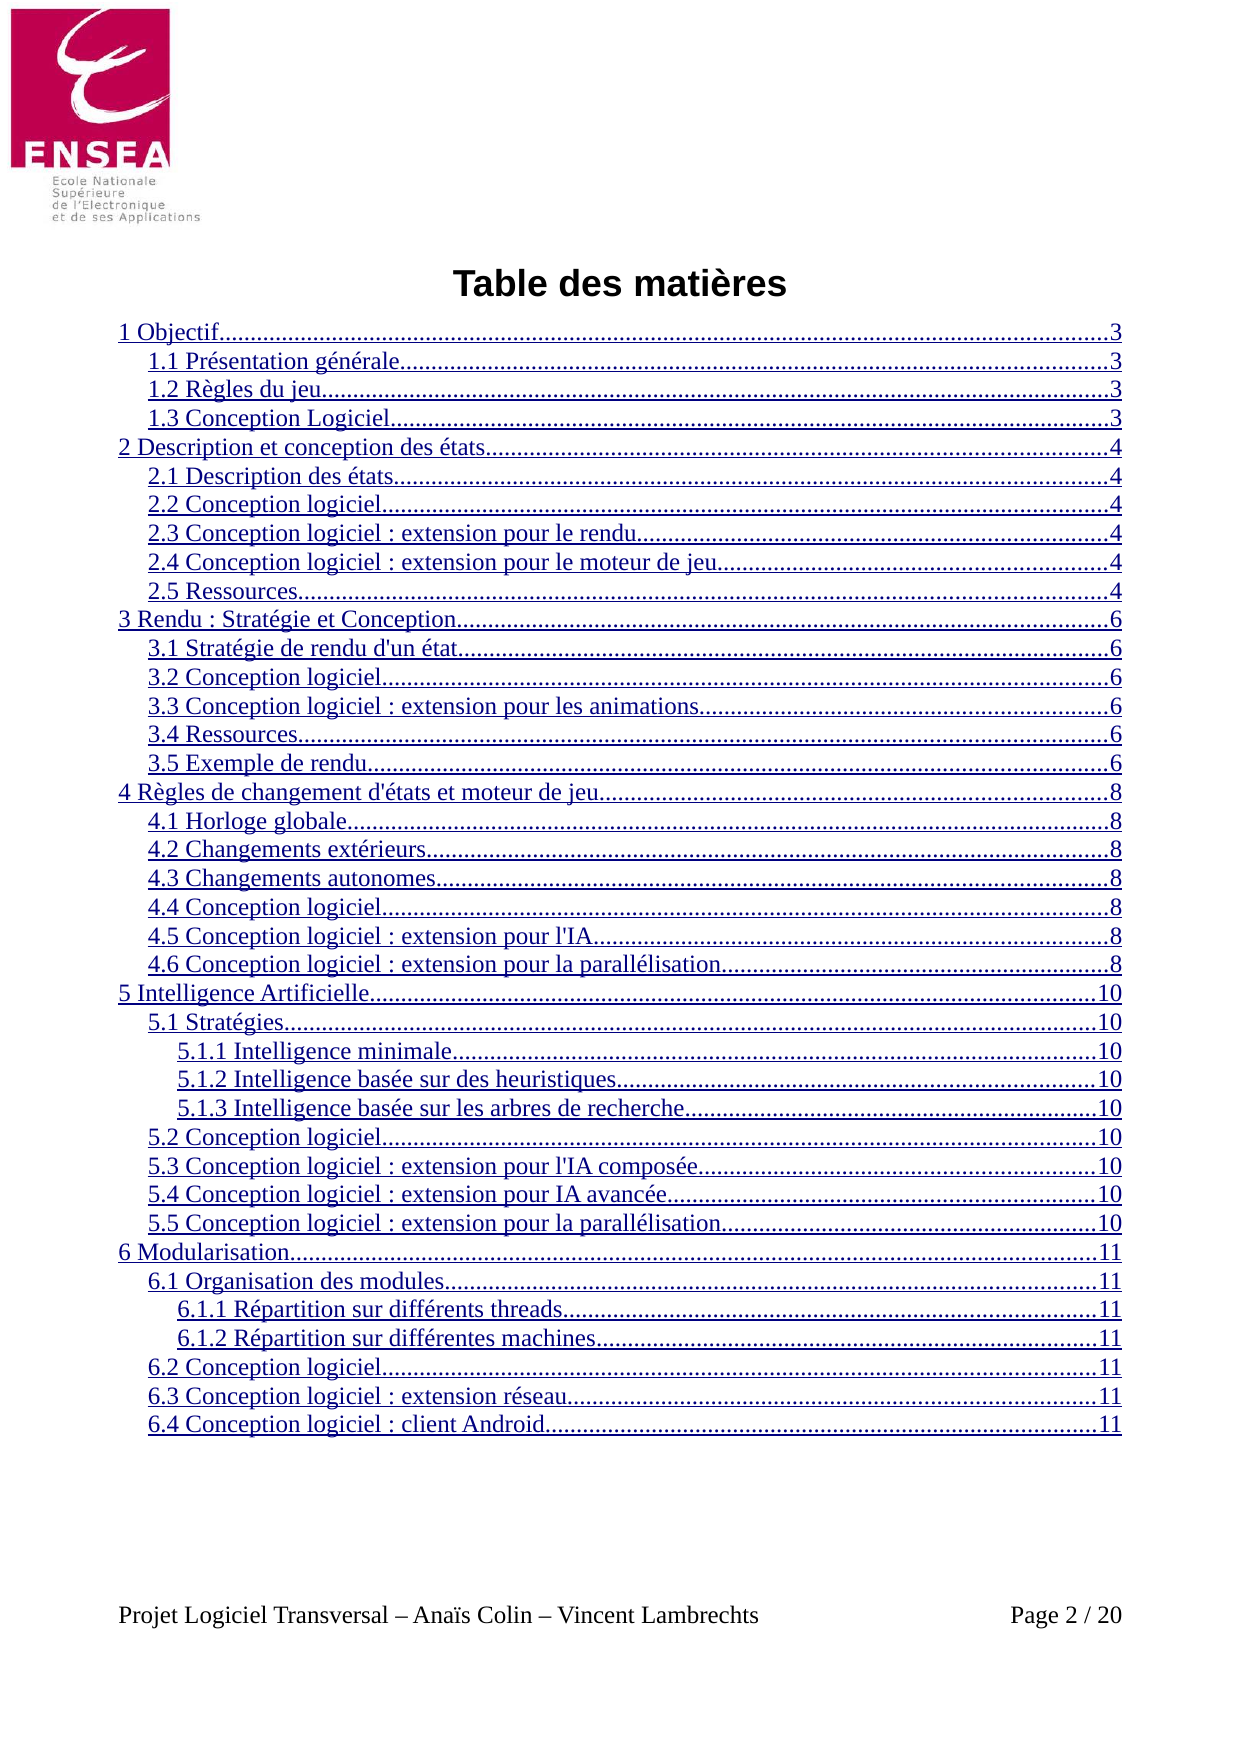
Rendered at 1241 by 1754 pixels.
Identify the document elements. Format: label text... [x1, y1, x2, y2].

text 4.6 Conception logiciel : extension pour la parallélisation 8 [148, 949, 1122, 974]
text 4.4 Conception logiciel 8 [148, 892, 1122, 917]
text 1.2 Règles du jeu 3 [148, 374, 1122, 399]
text 2.1 Description des états 4 [148, 461, 1122, 486]
text 5.1.1 Intelligence minimale 10 [177, 1036, 1122, 1061]
text 4 Règles de changement d'états et moteur de jeu 8 [118, 777, 1122, 802]
text 3.5 Exemple de rendu 6 [148, 748, 1122, 773]
text 3.2 Conception logiciel 6 [148, 662, 1122, 687]
text 5.1.3 Intelligence basée sur les arbres de recherche 10 [177, 1093, 1122, 1118]
text 5.1 Stratégies 10 [148, 1007, 1122, 1032]
text 6.2 Conception logiciel 11 [148, 1352, 1122, 1377]
text 2.2 Conception logiciel 4 [148, 489, 1122, 514]
text 3.4 Ressources 6 [148, 719, 1122, 744]
text 5.2 Conception logiciel 10 [148, 1122, 1122, 1147]
text 2 Description et conception des états 4 [118, 432, 1122, 457]
text 6.3 Conception logiciel : extension réseau 11 [148, 1381, 1122, 1406]
text 5 Intelligence Artificielle 10 [118, 978, 1122, 1003]
text 3.1 Stratégie de rendu d'un état 6 [148, 633, 1122, 658]
text 2.4 Conception logiciel : extension pour le moteur de jeu 4 [148, 547, 1122, 572]
subtitle Table des matières [118, 261, 1122, 304]
text 4.2 Changements extérieurs 8 [148, 834, 1122, 859]
text 2.5 Ressources 4 [148, 576, 1122, 601]
text 6 Modularisation 11 [118, 1237, 1122, 1262]
text 1.3 Conception Logiciel 3 [148, 403, 1122, 428]
text 6.1.2 Répartition sur différentes machines 11 [177, 1323, 1122, 1348]
text 6.1.1 Répartition sur différents threads 11 [177, 1294, 1122, 1319]
text 4.3 Changements autonomes 8 [148, 863, 1122, 888]
text 5.3 Conception logiciel : extension pour l'IA composée 10 [148, 1151, 1122, 1176]
text 5.5 Conception logiciel : extension pour la parallélisation 10 [148, 1208, 1122, 1233]
text 2.3 Conception logiciel : extension pour le rendu 4 [148, 518, 1122, 543]
text 5.4 Conception logiciel : extension pour IA avancée 10 [148, 1179, 1122, 1204]
text 6.4 Conception logiciel : client Android 11 [148, 1409, 1122, 1434]
text 5.1.2 Intelligence basée sur des heuristiques 10 [177, 1064, 1122, 1089]
text 4.1 Horloge globale 8 [148, 806, 1122, 831]
text 6.1 Organisation des modules 11 [148, 1266, 1122, 1291]
text 3 Rendu : Stratégie et Conception 6 [118, 604, 1122, 629]
text 1.1 Présentation générale 3 [148, 346, 1122, 371]
text 1 Objectif 3 [118, 317, 1122, 342]
text 4.5 Conception logiciel : extension pour l'IA 8 [148, 921, 1122, 946]
text 3.3 Conception logiciel : extension pour les animations 6 [148, 691, 1122, 716]
